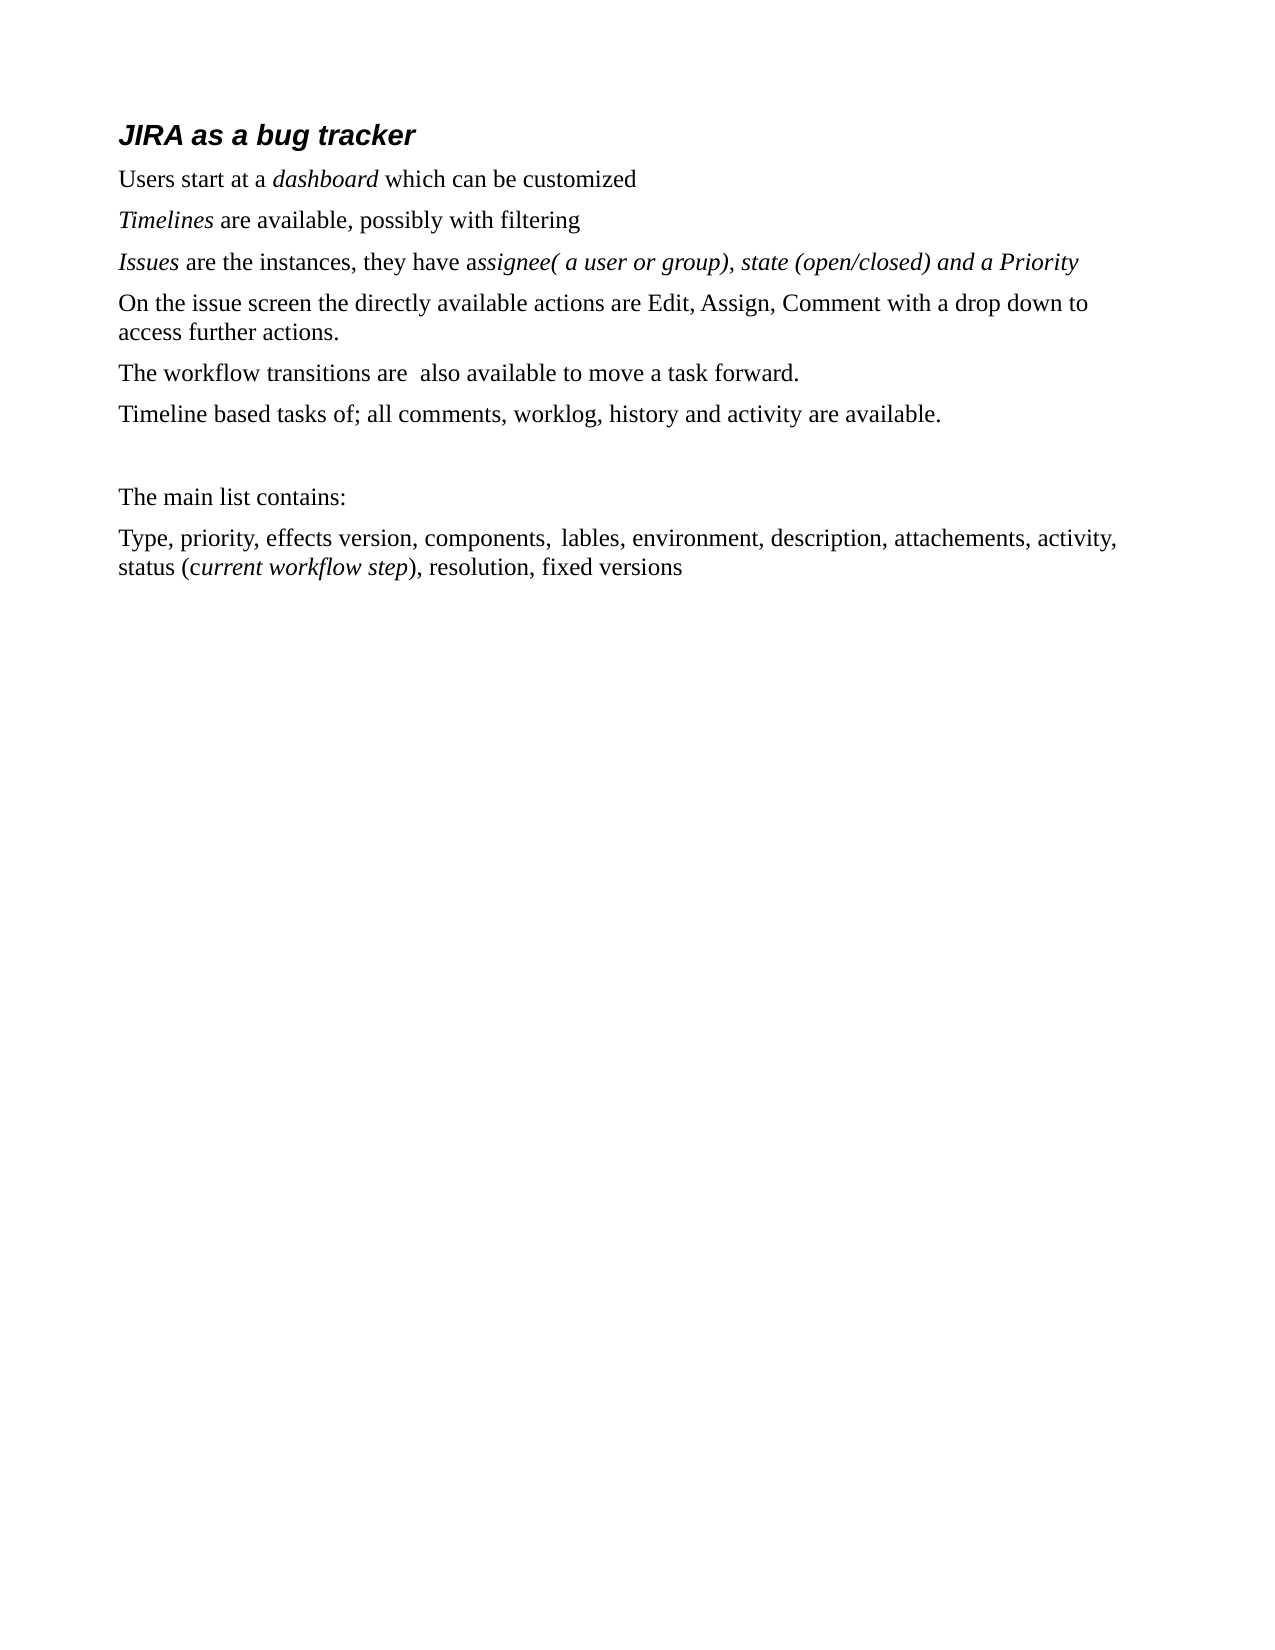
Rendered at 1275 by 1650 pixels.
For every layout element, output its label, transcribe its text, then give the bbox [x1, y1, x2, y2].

text The main list contains: [118, 482, 1157, 510]
text Users start at a dashboard which can be customized [118, 164, 1157, 193]
text The workflow transitions are also available to move a task forward. [118, 358, 1157, 387]
text Issues are the instances, they have assignee( a user or group), state (open/closed) and a Priority [118, 247, 1157, 275]
text On the issue screen the directly available actions are Edit, Assign, Comment with a drop down to access further actions. [118, 288, 1157, 345]
subtitle JIRA as a bug tracker [118, 118, 1157, 152]
text Timeline based tasks of; all comments, worklog, history and activity are available. [118, 399, 1157, 428]
text Timelines are available, possibly with filtering [118, 205, 1157, 234]
text Type, priority, effects version, components, lables, environment, description, attachements, activity, status (current workflow step), resolution, fixed versions [118, 523, 1157, 580]
